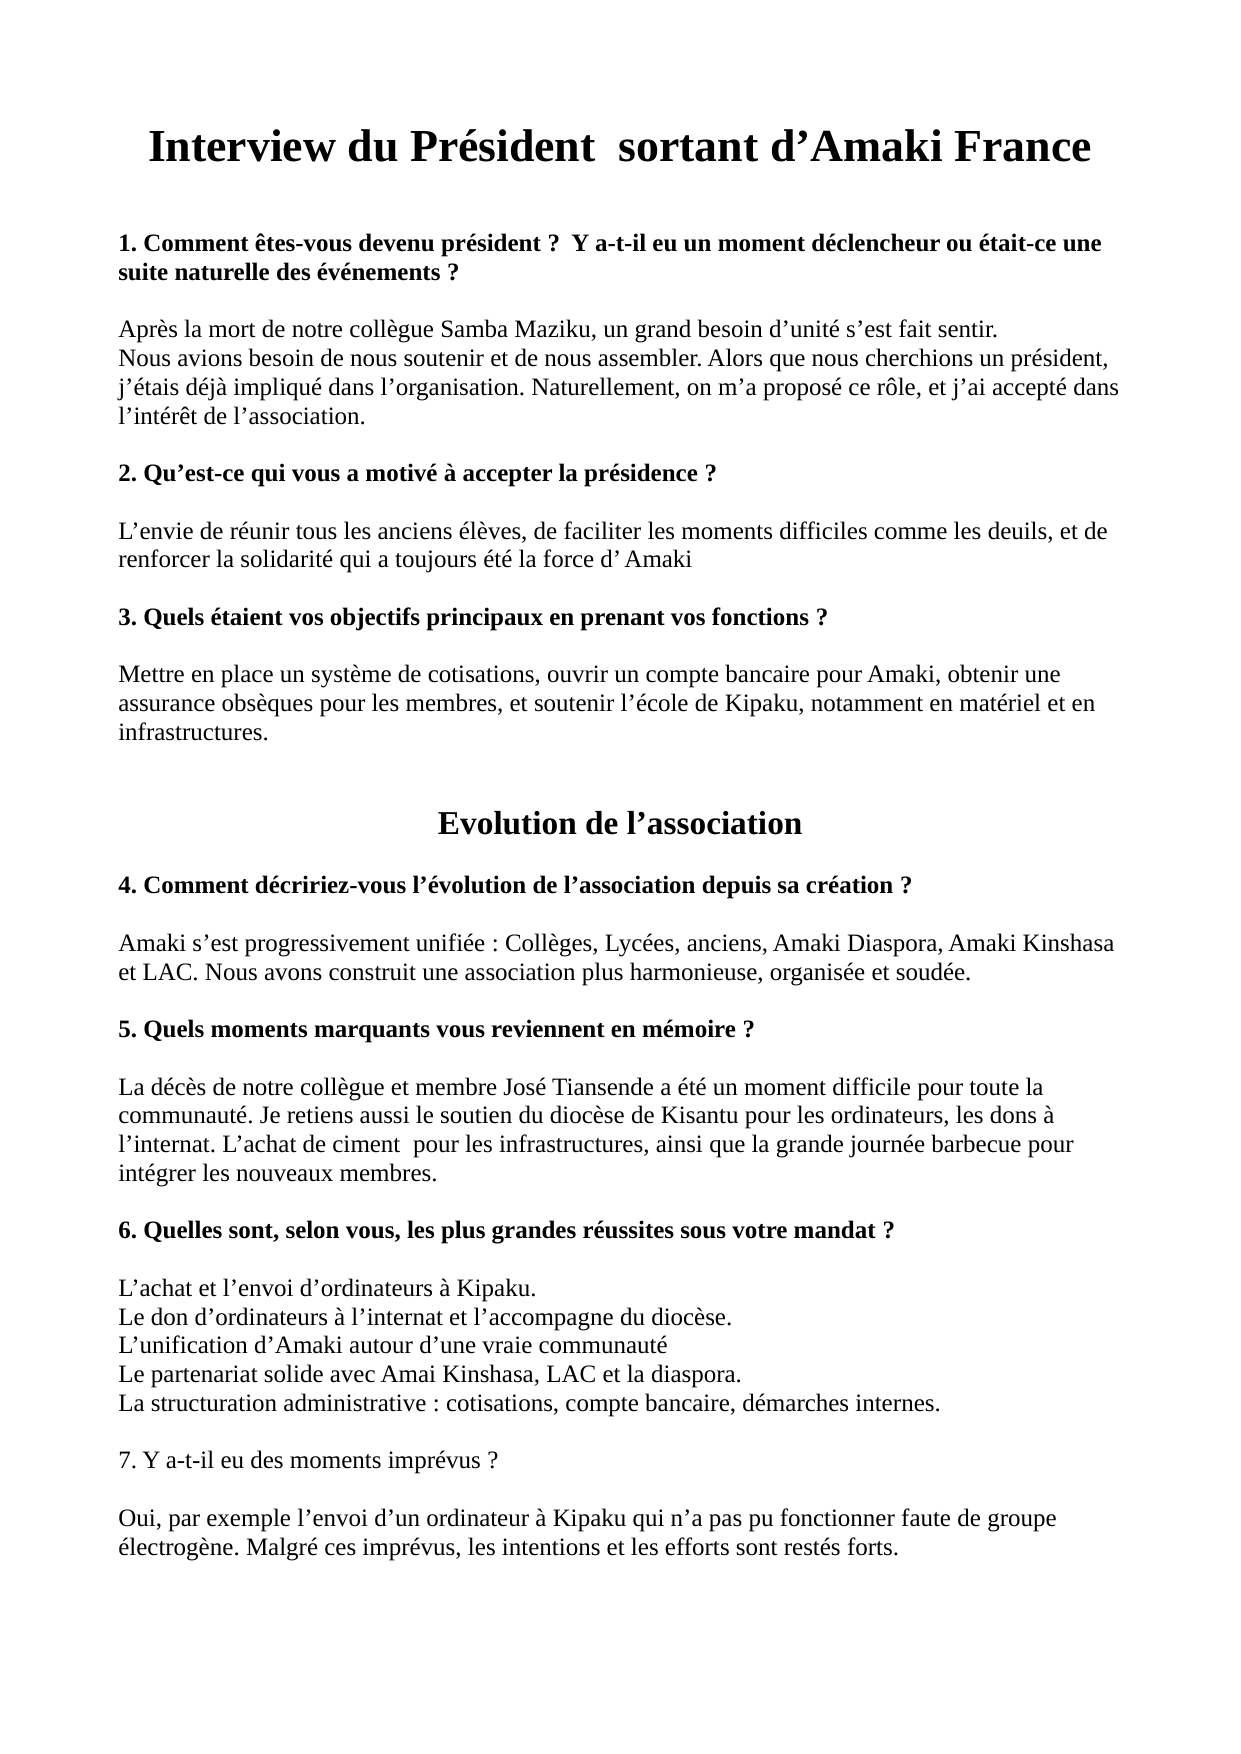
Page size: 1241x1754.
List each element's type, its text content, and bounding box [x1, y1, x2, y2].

text 4. Comment décririez-vous l’évolution de l’association depuis sa création ? [118, 870, 1122, 899]
text L’envie de réunir tous les anciens élèves, de faciliter les moments difficiles comme les deuils, et de renforcer la solidarité qui a toujours été la force d’ Amaki [118, 516, 1122, 573]
text Oui, par exemple l’envoi d’un ordinateur à Kipaku qui n’a pas pu fonctionner faute de groupe électrogène. Malgré ces imprévus, les intentions et les efforts sont restés forts. [118, 1503, 1122, 1560]
text 3. Quels étaient vos objectifs principaux en prenant vos fonctions ? [118, 602, 1122, 631]
text 2. Qu’est-ce qui vous a motivé à accepter la présidence ? [118, 458, 1122, 487]
text L’achat et l’envoi d’ordinateurs à Kipaku. [118, 1273, 1122, 1302]
text Amaki s’est progressivement unifiée : Collèges, Lycées, anciens, Amaki Diaspora, Amaki Kinshasa et LAC. Nous avons construit une association plus harmonieuse, organisée et soudée. [118, 928, 1122, 985]
text Mettre en place un système de cotisations, ouvrir un compte bancaire pour Amaki, obtenir une assurance obsèques pour les membres, et soutenir l’école de Kipaku, notamment en matériel et en infrastructures. [118, 659, 1122, 746]
text L’unification d’Amaki autour d’une vraie communauté [118, 1330, 1122, 1359]
text 1. Comment êtes-vous devenu président ? Y a-t-il eu un moment déclencheur ou était-ce une suite naturelle des événements ? [118, 228, 1122, 286]
text Evolution de l’association [118, 803, 1122, 842]
text Nous avions besoin de nous soutenir et de nous assembler. Alors que nous cherchions un président, j’étais déjà impliqué dans l’organisation. Naturellement, on m’a proposé ce rôle, et j’ai accepté dans l’intérêt de l’association. [118, 343, 1122, 429]
text 6. Quelles sont, selon vous, les plus grandes réussites sous votre mandat ? [118, 1215, 1122, 1244]
text Interview du Président sortant d’Amaki France [118, 118, 1122, 171]
text La structuration administrative : cotisations, compte bancaire, démarches internes. [118, 1388, 1122, 1417]
text La décès de notre collègue et membre José Tiansende a été un moment difficile pour toute la communauté. Je retiens aussi le soutien du diocèse de Kisantu pour les ordinateurs, les dons à l’internat. L’achat de ciment pour les infrastructures, ainsi que la grande journée barbecue pour intégrer les nouveaux membres. [118, 1072, 1122, 1187]
text Après la mort de notre collègue Samba Maziku, un grand besoin d’unité s’est fait sentir. [118, 314, 1122, 343]
text 7. Y a-t-il eu des moments imprévus ? [118, 1445, 1122, 1474]
text Le don d’ordinateurs à l’internat et l’accompagne du diocèse. [118, 1302, 1122, 1330]
text Le partenariat solide avec Amai Kinshasa, LAC et la diaspora. [118, 1359, 1122, 1388]
text 5. Quels moments marquants vous reviennent en mémoire ? [118, 1014, 1122, 1043]
